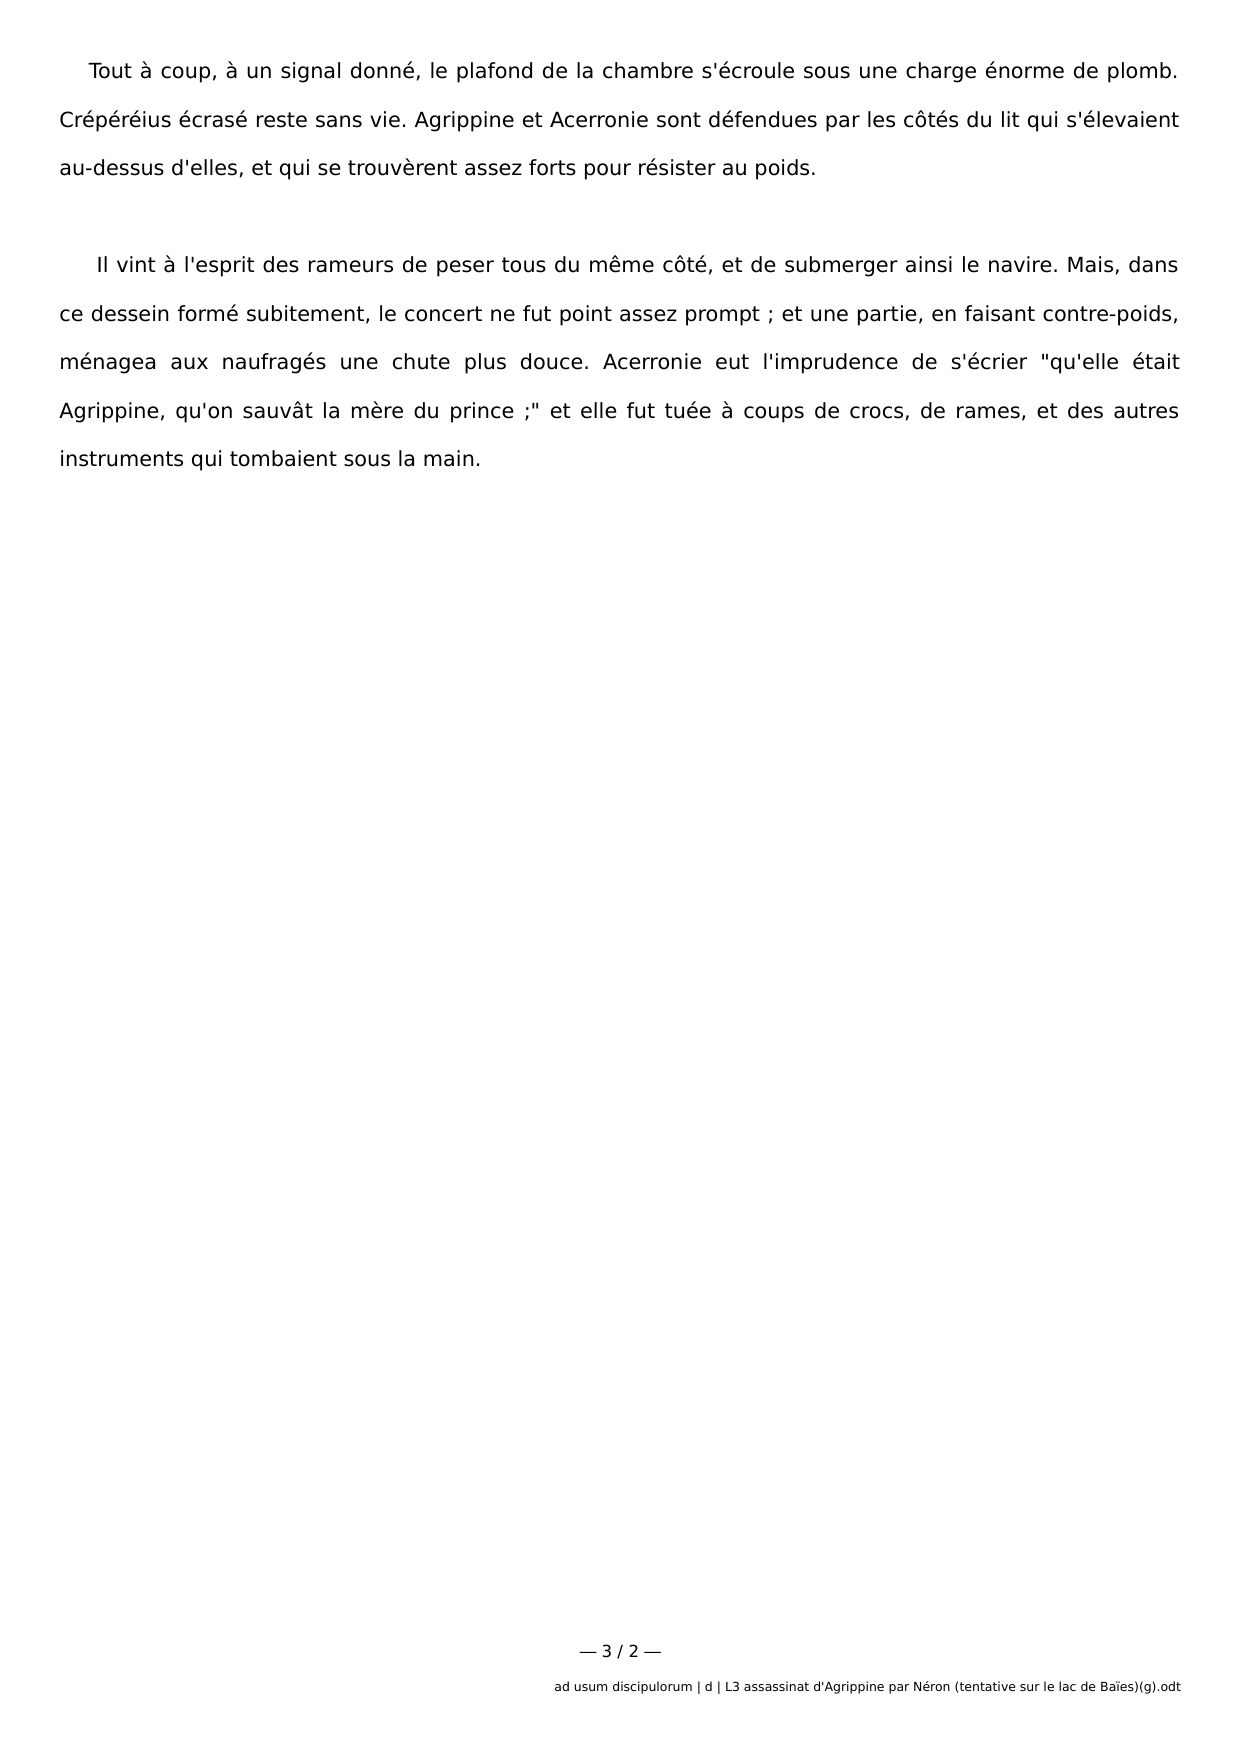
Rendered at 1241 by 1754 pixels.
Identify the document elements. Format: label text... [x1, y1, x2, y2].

text Tout à coup, à un signal donné, le plafond de la chambre s'écroule sous une charge énorme de plomb. Crépéréius écrasé reste sans vie. Agrippine et Acerronie sont défendues par les côtés du lit qui s'élevaient au-dessus d'elles, et qui se trouvèrent assez forts pour résister au poids. [59, 59, 1181, 180]
text Il vint à l'esprit des rameurs de peser tous du même côté, et de submerger ainsi le navire. Mais, dans ce dessein formé subitement, le concert ne fut point assez prompt ; et une partie, en faisant contre-poids, ménagea aux naufragés une chute plus douce. Acerronie eut l'imprudence de s'écrier "qu'elle était Agrippine, qu'on sauvât la mère du prince ;" et elle fut tuée à coups de crocs, de rames, et des autres instruments qui tombaient sous la main. [59, 253, 1181, 472]
